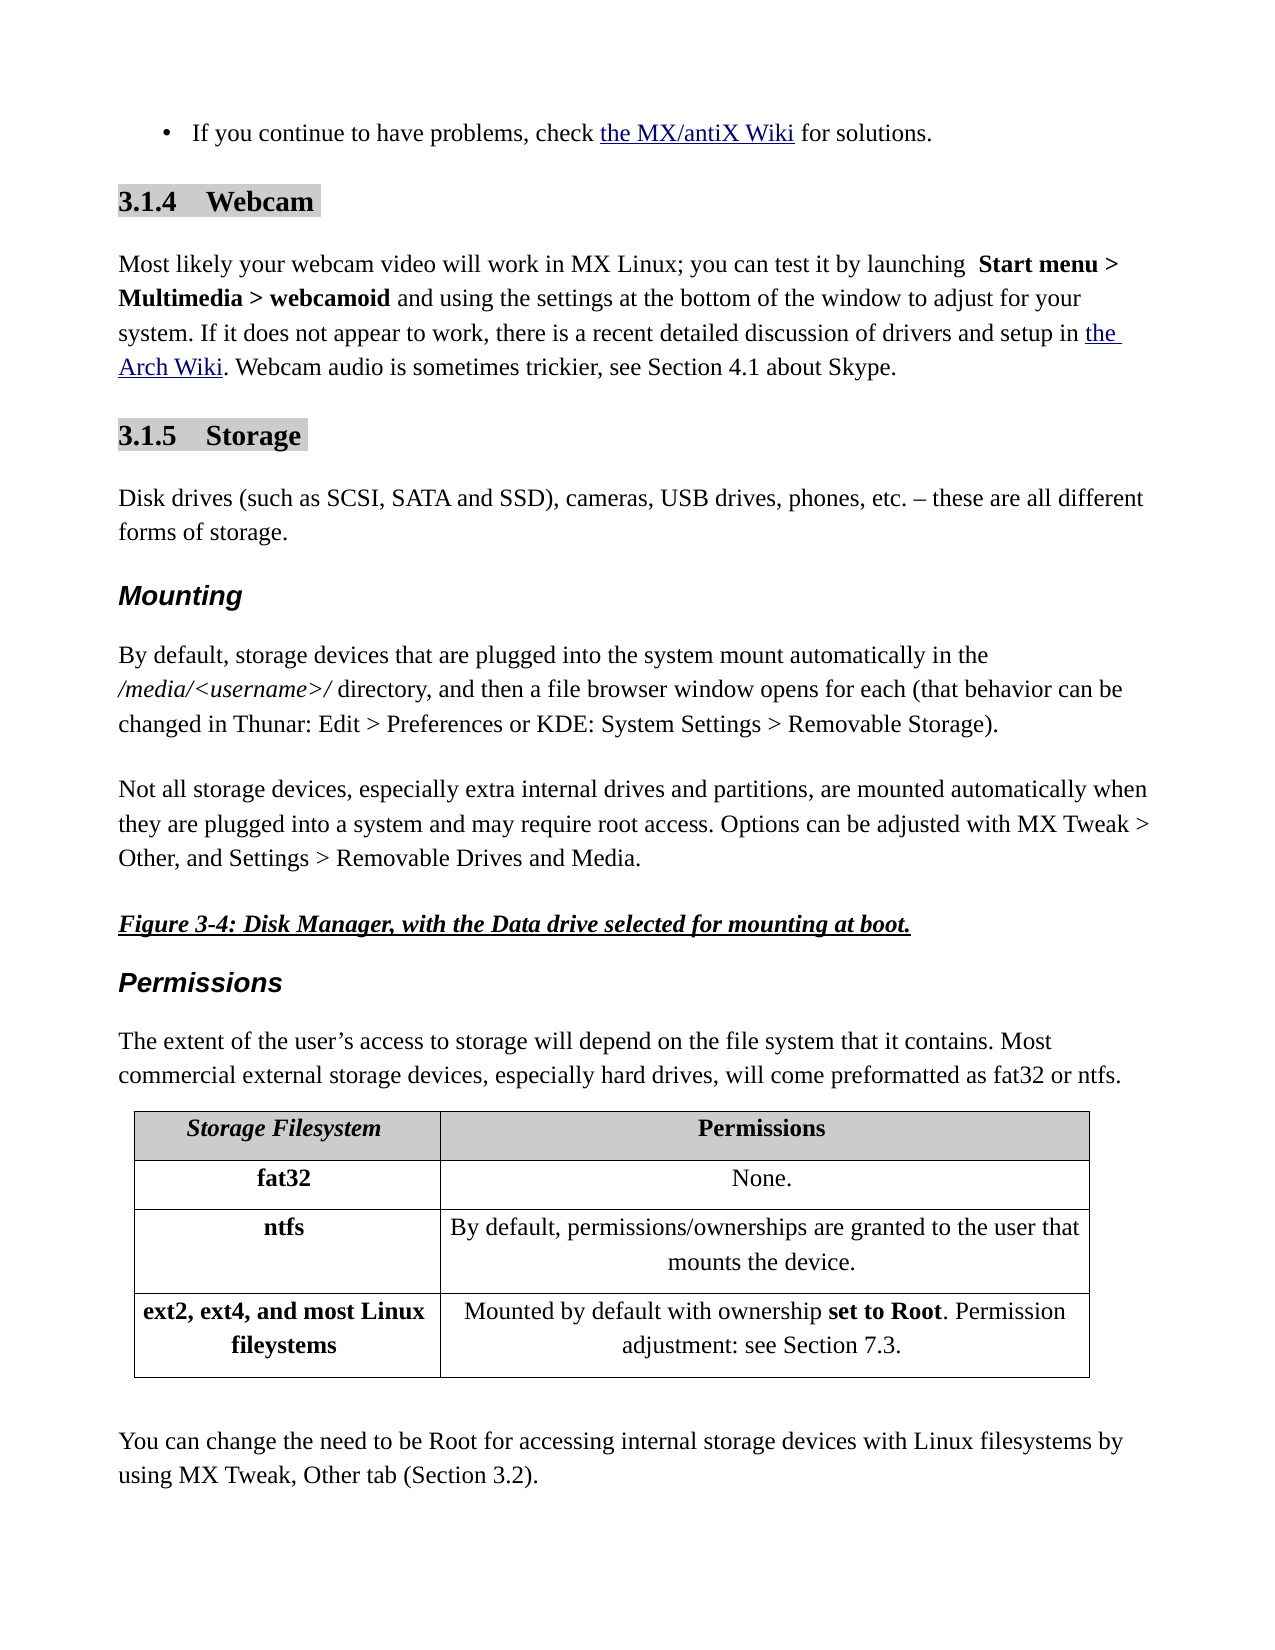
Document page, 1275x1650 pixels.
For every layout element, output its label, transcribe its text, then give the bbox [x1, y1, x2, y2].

subtitle 3.1.5 Storage [308, 418, 1157, 451]
text Figure 3-4: Disk Manager, with the Data drive selected for mounting at boot. [118, 909, 1157, 938]
table_cell Mounted by default with ownership set to Root. Permission adjustment: see Section 7.3. [441, 1294, 1089, 1377]
list If you continue to have problems, check the MX/antiX Wiki for solutions. [162, 118, 1157, 147]
subtitle Mounting [118, 580, 1157, 612]
subtitle 3.1.4 Webcam [321, 184, 1157, 217]
text Disk drives (such as SCSI, SATA and SSD), cameras, USB drives, phones, etc. – these are all different forms of storage. [118, 483, 1157, 546]
table_cell By default, permissions/ownerships are granted to the user that mounts the device. [441, 1210, 1089, 1293]
table_header Permissions [441, 1112, 1089, 1160]
table_cell None. [441, 1161, 1089, 1209]
table_cell ext2, ext4, and most Linux fileystems [135, 1294, 440, 1377]
table_header Storage Filesystem [135, 1112, 440, 1160]
text Most likely your webcam video will work in MX Linux; you can test it by launching Start menu > Multimedia > webcamoid and using the settings at the bottom of the window to adjust for your system. If it does not appear to work, there is a recent detailed discussion of drivers and setup in the Arch Wiki. Webcam audio is sometimes trickier, see Section 4.1 about Skype. [118, 249, 1157, 381]
table_cell fat32 [135, 1161, 440, 1209]
text You can change the need to be Root for accessing internal storage devices with Linux filesystems by using MX Tweak, Other tab (Section 3.2). [118, 1426, 1157, 1489]
text The extent of the user’s access to storage will depend on the file system that it contains. Most commercial external storage devices, especially hard drives, will come preformatted as fat32 or ntfs. [118, 1026, 1157, 1089]
text Not all storage devices, especially extra internal drives and partitions, are mounted automatically when they are plugged into a system and may require root access. Options can be adjusted with MX Tweak > Other, and Settings > Removable Drives and Media. [118, 774, 1157, 872]
table_cell ntfs [135, 1210, 440, 1293]
text By default, storage devices that are plugged into the system mount automatically in the /media/<username>/ directory, and then a file browser window opens for each (that behavior can be changed in Thunar: Edit > Preferences or KDE: System Settings > Removable Storage). [118, 640, 1157, 737]
subtitle Permissions [118, 966, 1157, 998]
